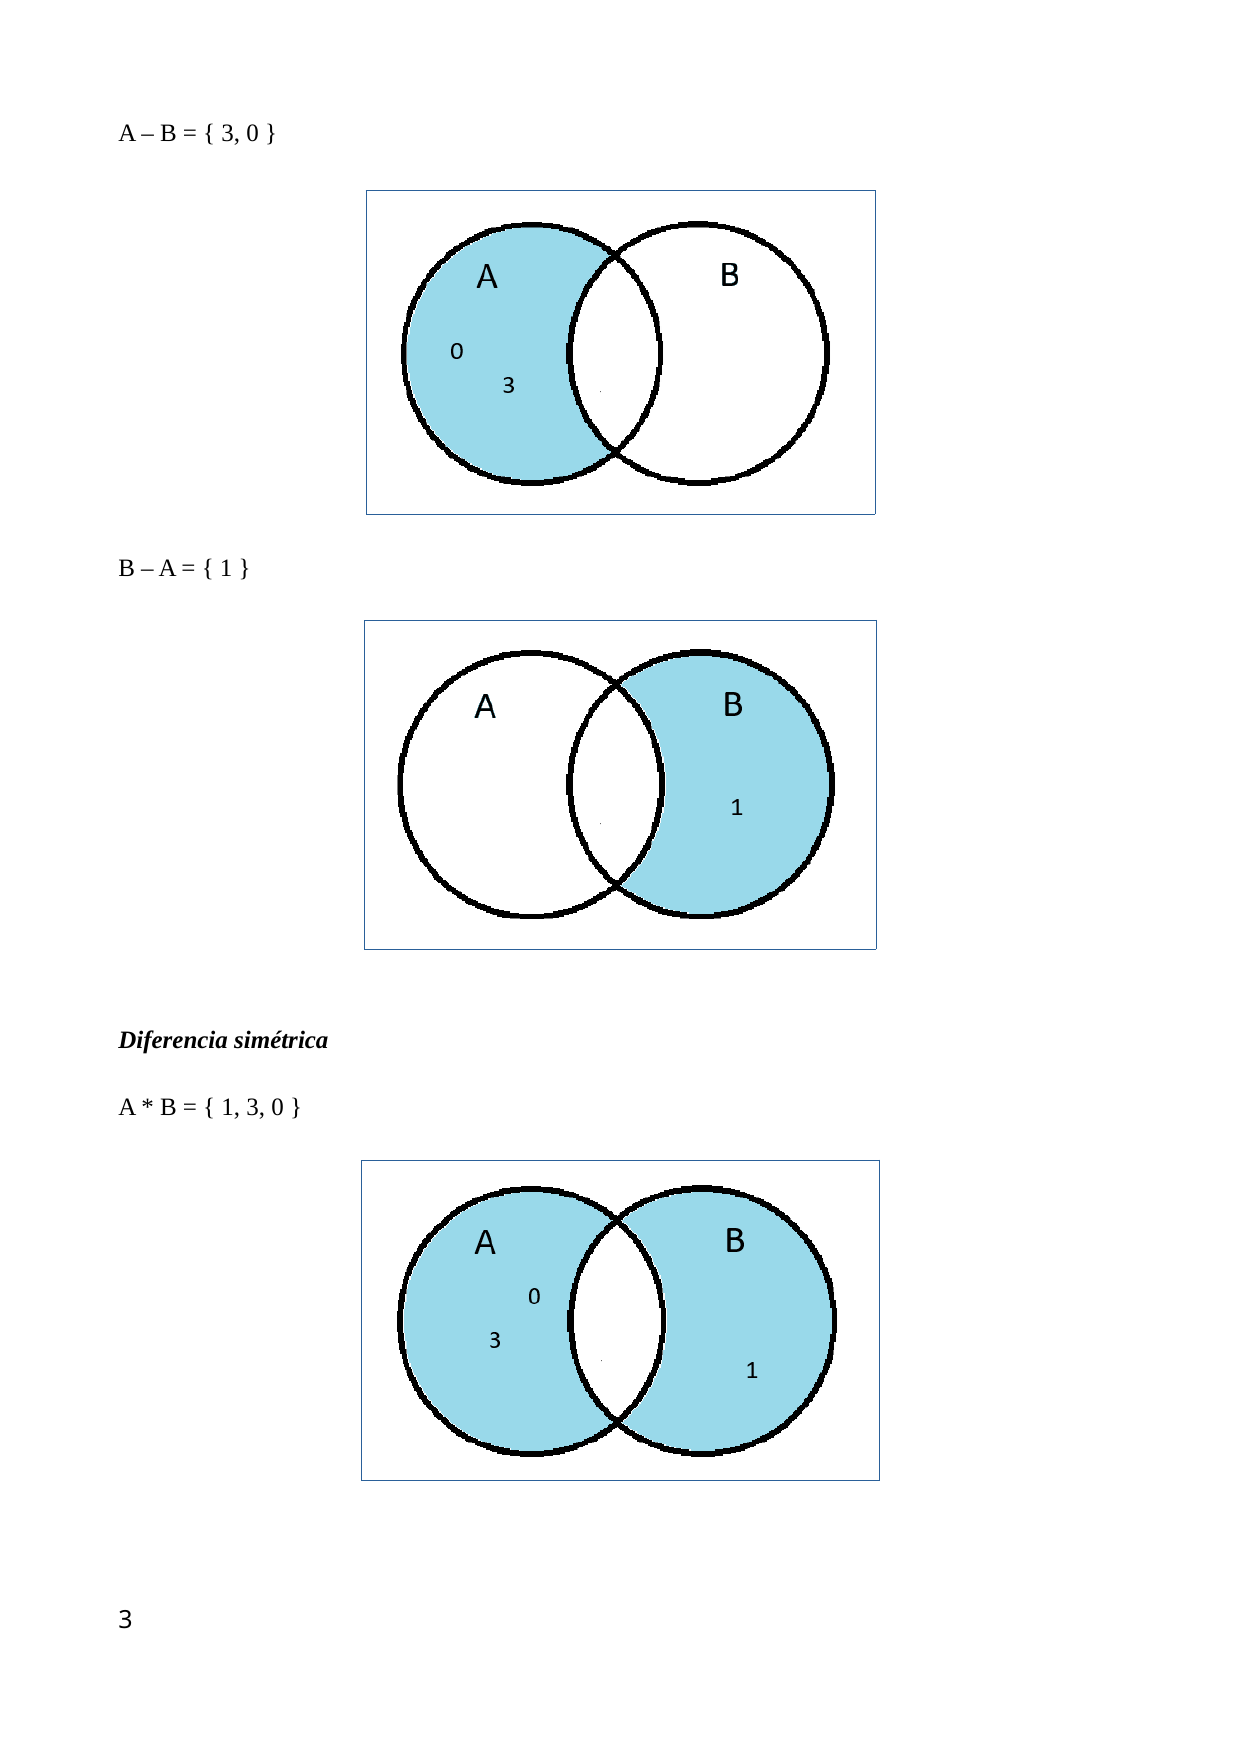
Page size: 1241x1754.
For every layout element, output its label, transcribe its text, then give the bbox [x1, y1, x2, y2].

text A – B = { 3, 0 } [118, 118, 1122, 147]
picture [366, 622, 874, 946]
text A * B = { 1, 3, 0 } [118, 1092, 1122, 1121]
picture [368, 192, 873, 512]
text Diferencia simétrica [118, 1025, 1122, 1054]
text B – A = { 1 } [118, 553, 1122, 581]
picture [364, 1162, 876, 1478]
